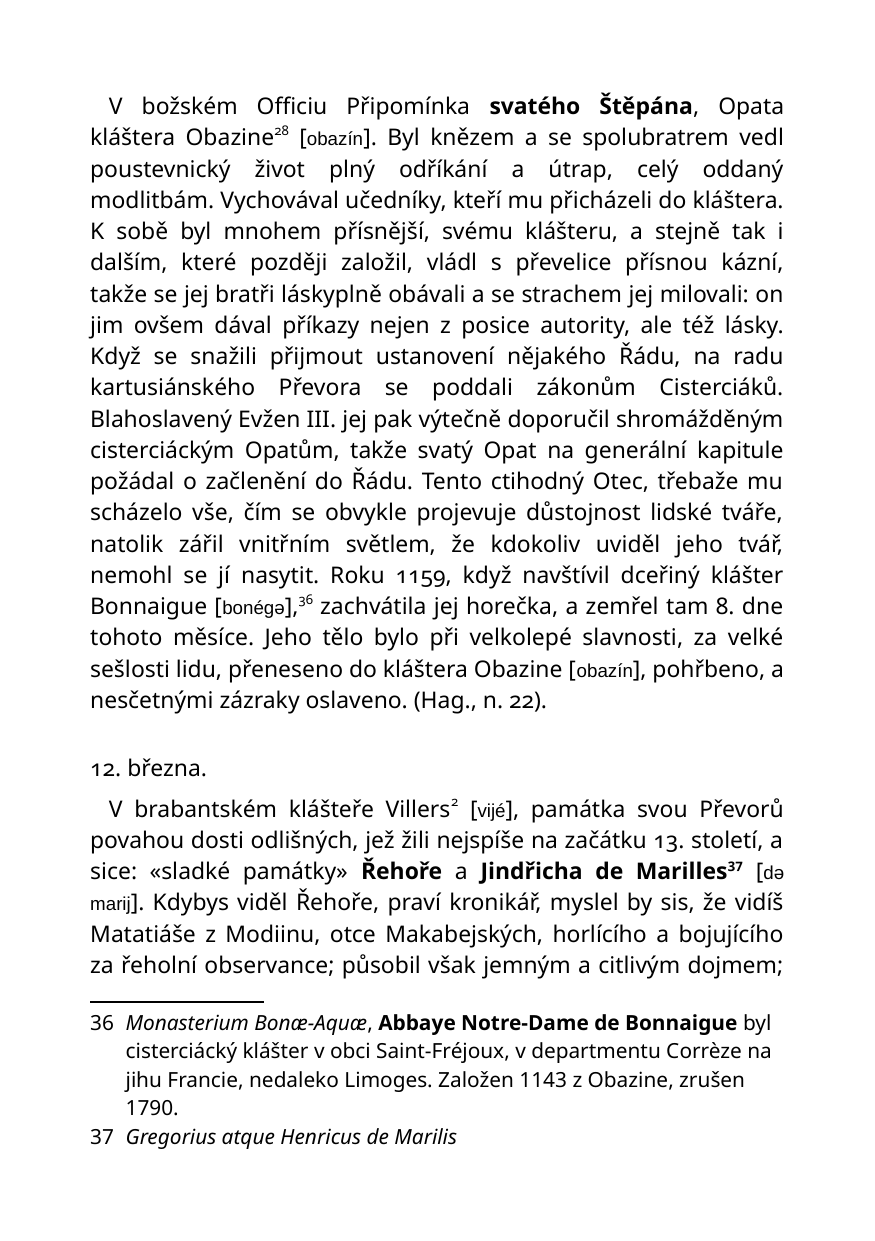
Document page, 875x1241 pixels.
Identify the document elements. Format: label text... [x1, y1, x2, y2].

text 12. března. [90, 752, 784, 783]
text V božském Officiu Připomínka svatého Štěpána, Opata kláštera Obazine28 [obazín]. Byl knězem a se spolubratrem vedl poustevnický život plný odříkání a útrap, celý oddaný modlitbám. Vychovával učedníky, kteří mu přicházeli do kláštera. K sobě byl mnohem přísnější, svému klášteru, a stejně tak i dalším, které později založil, vládl s převelice přísnou kázní, takže se jej bratři láskyplně obávali a se strachem jej milovali: on jim ovšem dával příkazy nejen z posice autority, ale též lásky. Když se snažili přijmout ustanovení nějakého Řádu, na radu kartusiánského Převora se poddali zákonům Cisterciáků. Blahoslavený Evžen III. jej pak výtečně doporučil shromážděným cisterciáckým Opatům, takže svatý Opat na generální kapitule požádal o začlenění do Řádu. Tento ctihodný Otec, třebaže mu scházelo vše, čím se obvykle projevuje důstojnost lidské tváře, natolik zářil vnitřním světlem, že kdokoliv uviděl jeho tvář, nemohl se jí nasytit. Roku 1159, když navštívil dceřiný klášter Bonnaigue [bonégə], zachvátila jej horečka, a zemřel tam 8. dne tohoto měsíce. Jeho tělo bylo při velkolepé slavnosti, za velké sešlosti lidu, přeneseno do kláštera Obazine [obazín], pohřbeno, a nesčetnými zázraky oslaveno. (Hag., n. 22). [90, 90, 784, 715]
text V brabantském klášteře Villers2 [vijé], památka svou Převorů povahou dosti odlišných, jež žili nejspíše na začátku 13. století, a sice: «sladké památky» Řehoře a Jindřicha de Marilles [də marij]. Kdybys viděl Řehoře, praví kronikář, myslel by sis, že vidíš Matatiáše z Modiinu, otce Makabejských, horlícího a bojujícího za řeholní observance; působil však jemným a citlivým dojmem; [90, 792, 784, 980]
text Monasterium Bonæ-Aquæ, Abbaye Notre-Dame de Bonnaigue byl cisterciácký klášter v obci Saint-Fréjoux, v departmentu Corrèze na jihu Francie, nedaleko Limoges. Založen 1143 z Obazine, zrušen 1790. [90, 1008, 784, 1122]
text Gregorius atque Henricus de Marilis [90, 1122, 784, 1150]
